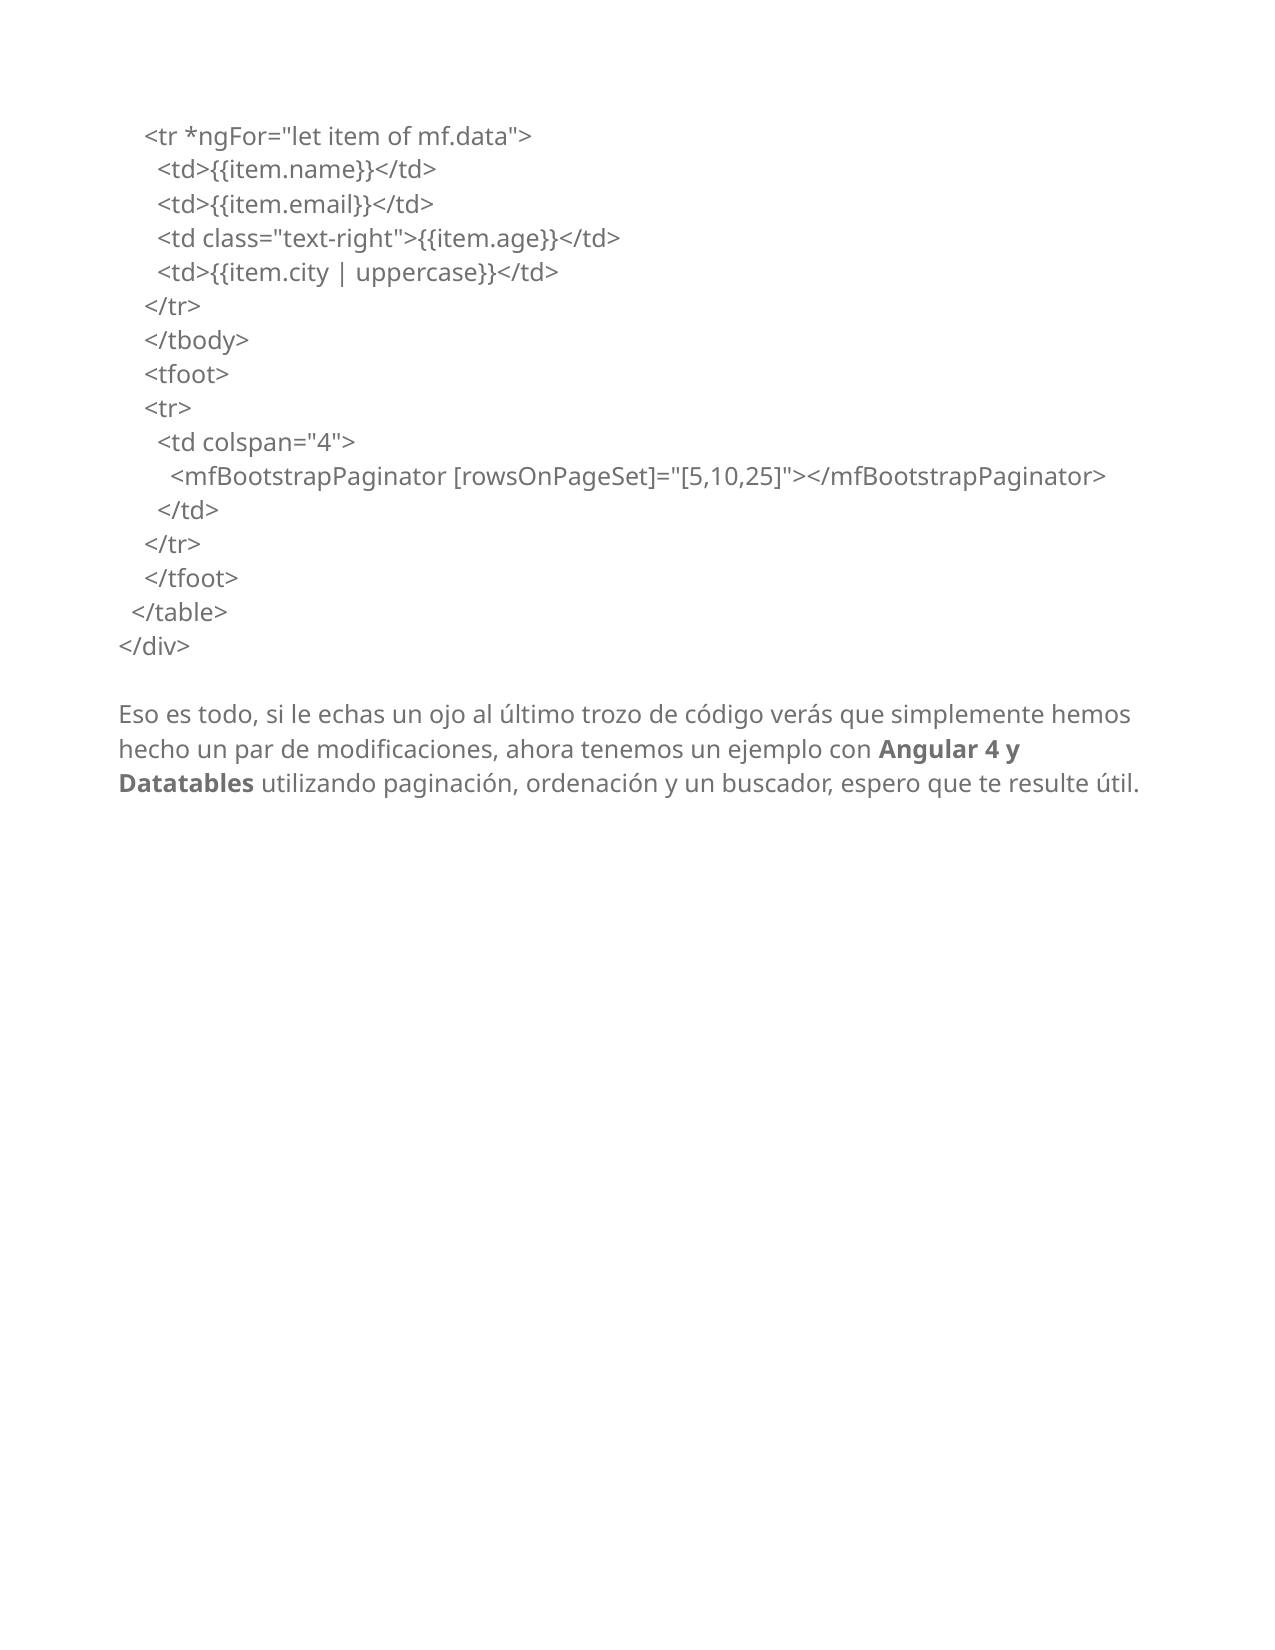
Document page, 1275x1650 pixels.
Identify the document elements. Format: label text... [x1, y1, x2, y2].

text </tbody> [118, 322, 1157, 357]
text <td>{{item.name}}</td> [118, 152, 1157, 186]
text </tr> [118, 288, 1157, 322]
text <td>{{item.city | uppercase}}</td> [118, 254, 1157, 288]
text </tr> [118, 527, 1157, 561]
text </td> [118, 493, 1157, 527]
text <td class="text-right">{{item.age}}</td> [118, 220, 1157, 254]
text Eso es todo, si le echas un ojo al último trozo de código verás que simplemente hemos hecho un par de modificaciones, ahora tenemos un ejemplo con Angular 4 y Datatables utilizando paginación, ordenación y un buscador, espero que te resulte útil. [118, 697, 1157, 799]
text <td>{{item.email}}</td> [118, 186, 1157, 220]
text <td colspan="4"> [118, 425, 1157, 459]
text <tr *ngFor="let item of mf.data"> [118, 118, 1157, 152]
text </div> [118, 629, 1157, 663]
text <tr> [118, 391, 1157, 425]
text <tfoot> [118, 357, 1157, 391]
text <mfBootstrapPaginator [rowsOnPageSet]="[5,10,25]"></mfBootstrapPaginator> [118, 459, 1157, 493]
text </table> [118, 595, 1157, 629]
text </tfoot> [118, 561, 1157, 595]
